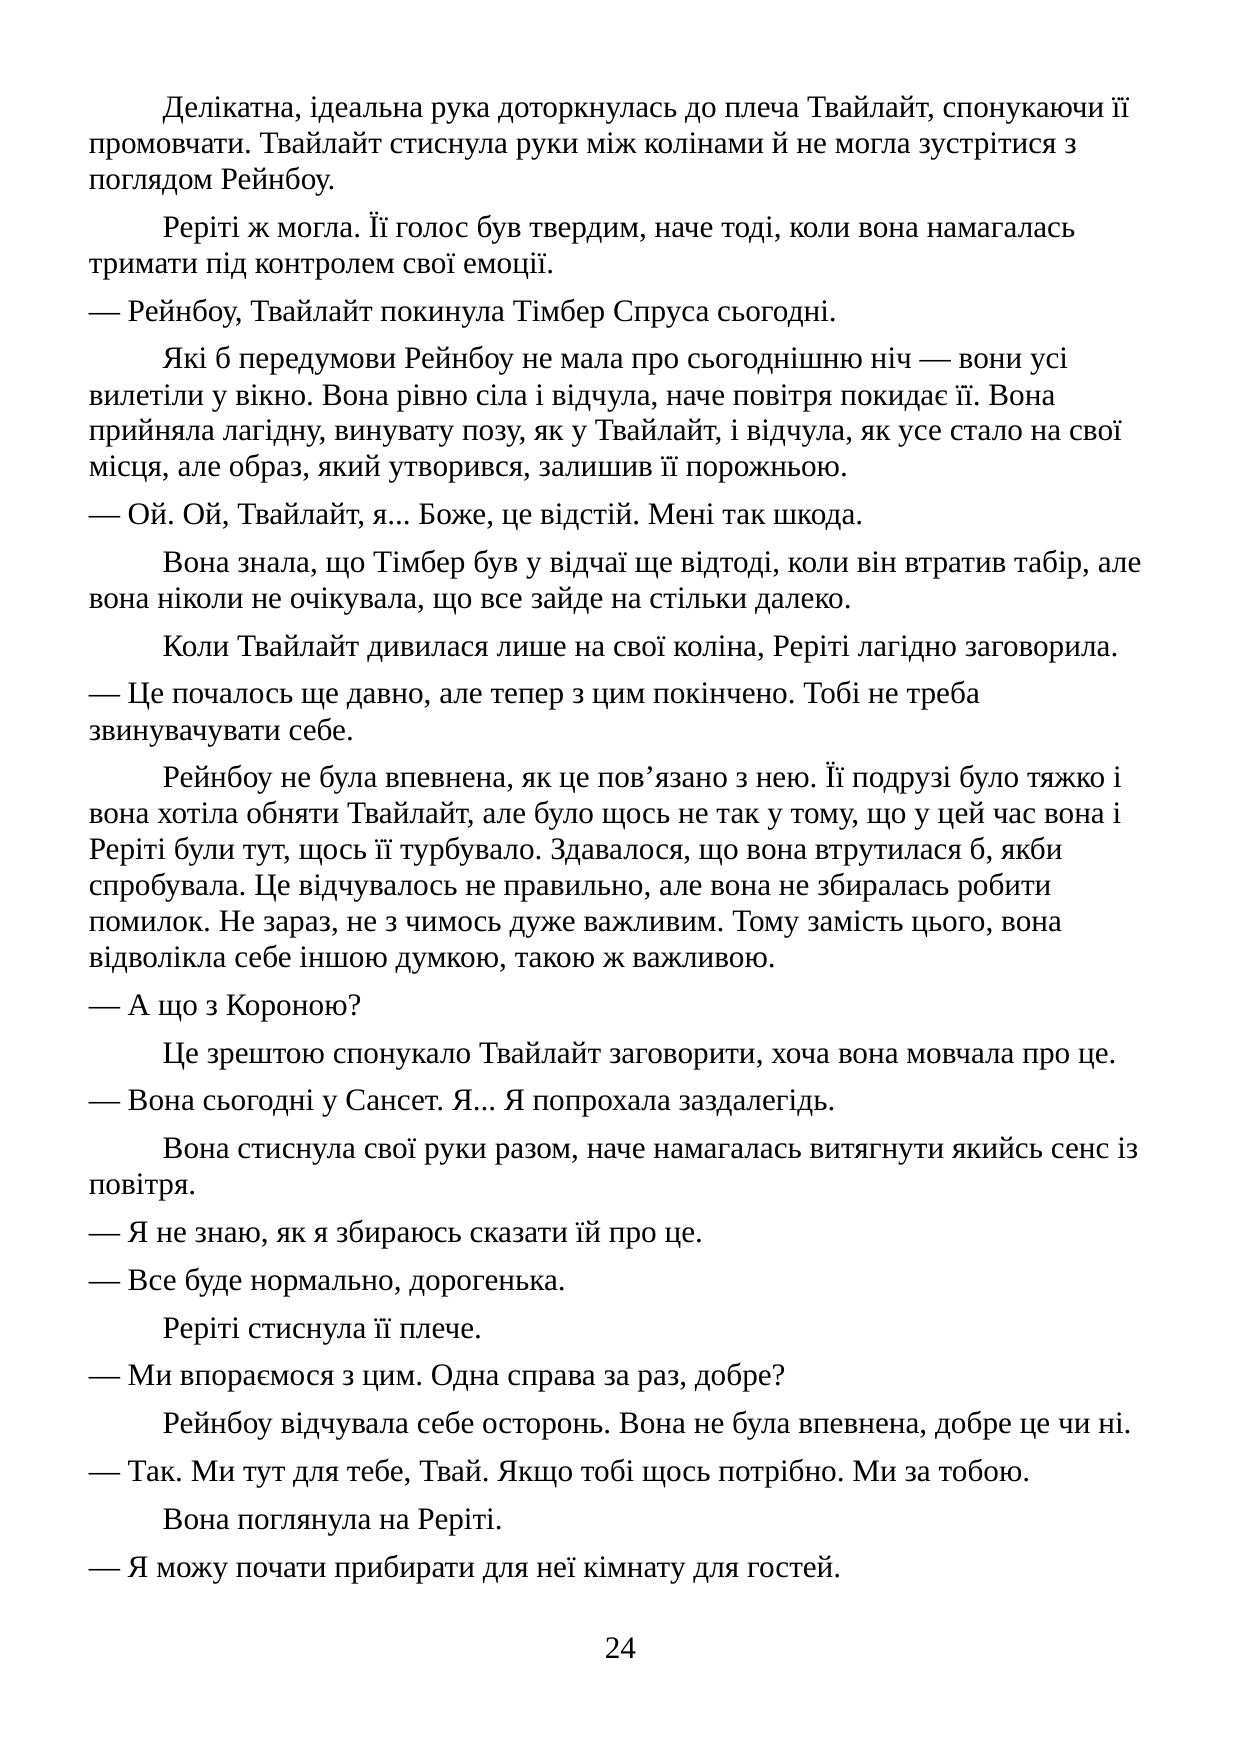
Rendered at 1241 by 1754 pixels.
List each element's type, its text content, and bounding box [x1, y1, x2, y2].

text Вона стиснула свої руки разом, наче намагалась витягнути якийсь сенс із повітря. [88, 1129, 1152, 1201]
text Це зрештою спонукало Твайлайт заговорити, хоча вона мовчала про це. [88, 1034, 1152, 1070]
text Вона поглянула на Реріті. [88, 1500, 1152, 1536]
text — Вона сьогодні у Сансет. Я... Я попрохала заздалегідь. [88, 1082, 1152, 1118]
text — Це почалось ще давно, але тепер з цим покінчено. Тобі не треба звинувачувати себе. [88, 675, 1152, 747]
text — Ой. Ой, Твайлайт, я... Боже, це відстій. Мені так шкода. [88, 495, 1152, 531]
text — Так. Ми тут для тебе, Твай. Якщо тобі щось потрібно. Ми за тобою. [88, 1452, 1152, 1488]
text Реріті ж могла. Її голос був твердим, наче тоді, коли вона намагалась тримати під контролем свої емоції. [88, 208, 1152, 280]
text Вона знала, що Тімбер був у відчаї ще відтоді, коли він втратив табір, але вона ніколи не очікувала, що все зайде на стільки далеко. [88, 543, 1152, 615]
text — Ми впораємося з цим. Одна справа за раз, добре? [88, 1357, 1152, 1393]
text — Рейнбоу, Твайлайт покинула Тімбер Спруса сьогодні. [88, 292, 1152, 328]
text — Я не знаю, як я збираюсь сказати їй про це. [88, 1213, 1152, 1249]
text Рейнбоу не була впевнена, як це пов’язано з нею. Її подрузі було тяжко і вона хотіла обняти Твайлайт, але було щось не так у тому, що у цей час вона і Реріті були тут, щось її турбувало. Здавалося, що вона втрутилася б, якби спробувала. Це відчувалось не правильно, але вона не збиралась робити помилок. Не зараз, не з чимось дуже важливим. Тому замість цього, вона відволікла себе іншою думкою, такою ж важливою. [88, 758, 1152, 974]
text Реріті стиснула її плече. [88, 1309, 1152, 1345]
text Коли Твайлайт дивилася лише на свої коліна, Реріті лагідно заговорила. [88, 627, 1152, 663]
text — Все буде нормально, дорогенька. [88, 1261, 1152, 1297]
text Делікатна, ідеальна рука доторкнулась до плеча Твайлайт, спонукаючи її промовчати. Твайлайт стиснула руки між колінами й не могла зустрітися з поглядом Рейнбоу. [88, 88, 1152, 196]
text Рейнбоу відчувала себе осторонь. Вона не була впевнена, добре це чи ні. [88, 1404, 1152, 1440]
text — Я можу почати прибирати для неї кімнату для гостей. [88, 1548, 1152, 1584]
text — А що з Короною? [88, 986, 1152, 1022]
text Які б передумови Рейнбоу не мала про сьогоднішню ніч — вони усі вилетіли у вікно. Вона рівно сіла і відчула, наче повітря покидає її. Вона прийняла лагідну, винувату позу, як у Твайлайт, і відчула, як усе стало на свої місця, але образ, який утворився, залишив її порожньою. [88, 340, 1152, 483]
